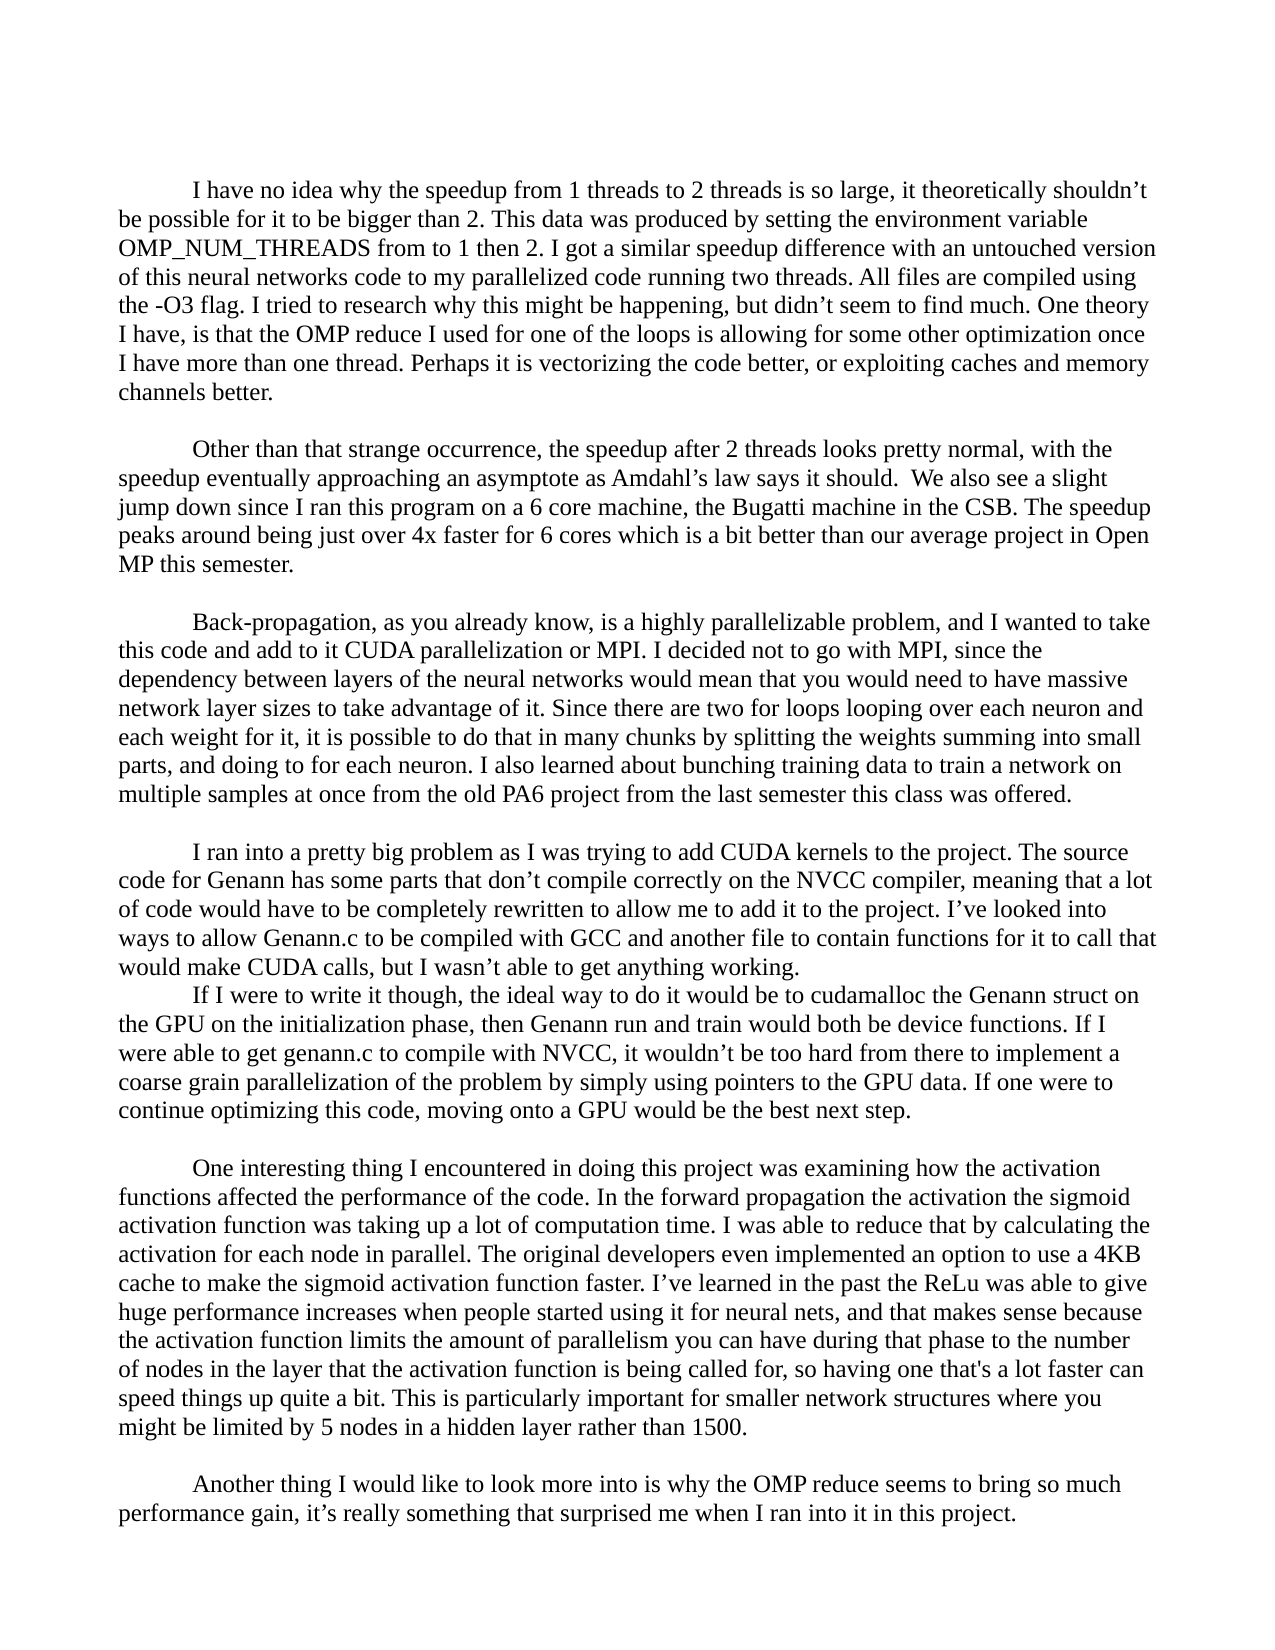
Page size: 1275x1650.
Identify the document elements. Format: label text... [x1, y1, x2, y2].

text Other than that strange occurrence, the speedup after 2 threads looks pretty normal, with the speedup eventually approaching an asymptote as Amdahl’s law says it should. We also see a slight jump down since I ran this program on a 6 core machine, the Bugatti machine in the CSB. The speedup peaks around being just over 4x faster for 6 cores which is a bit better than our average project in Open MP this semester. [118, 434, 1157, 578]
text Back-propagation, as you already know, is a highly parallelizable problem, and I wanted to take this code and add to it CUDA parallelization or MPI. I decided not to go with MPI, since the dependency between layers of the neural networks would mean that you would need to have massive network layer sizes to take advantage of it. Since there are two for loops looping over each neuron and each weight for it, it is possible to do that in many chunks by splitting the weights summing into small parts, and doing to for each neuron. I also learned about bunching training data to train a network on multiple samples at once from the old PA6 project from the last semester this class was offered. [118, 607, 1157, 808]
text One interesting thing I encountered in doing this project was examining how the activation functions affected the performance of the code. In the forward propagation the activation the sigmoid activation function was taking up a lot of computation time. I was able to reduce that by calculating the activation for each node in parallel. The original developers even implemented an option to use a 4KB cache to make the sigmoid activation function faster. I’ve learned in the past the ReLu was able to give huge performance increases when people started using it for neural nets, and that makes sense because the activation function limits the amount of parallelism you can have during that phase to the number of nodes in the layer that the activation function is being called for, so having one that's a lot faster can speed things up quite a bit. This is particularly important for smaller network structures where you might be limited by 5 nodes in a hidden layer rather than 1500. [118, 1153, 1157, 1441]
text I have no idea why the speedup from 1 threads to 2 threads is so large, it theoretically shouldn’t be possible for it to be bigger than 2. This data was produced by setting the environment variable OMP_NUM_THREADS from to 1 then 2. I got a similar speedup difference with an untouched version of this neural networks code to my parallelized code running two threads. All files are compiled using the -O3 flag. I tried to research why this might be happening, but didn’t seem to find much. One theory I have, is that the OMP reduce I used for one of the loops is allowing for some other optimization once I have more than one thread. Perhaps it is vectorizing the code better, or exploiting caches and memory channels better. [118, 176, 1157, 406]
text If I were to write it though, the ideal way to do it would be to cudamalloc the Genann struct on the GPU on the initialization phase, then Genann run and train would both be device functions. If I were able to get genann.c to compile with NVCC, it wouldn’t be too hard from there to implement a coarse grain parallelization of the problem by simply using pointers to the GPU data. If one were to continue optimizing this code, moving onto a GPU would be the best next step. [118, 981, 1157, 1124]
text Another thing I would like to look more into is why the OMP reduce seems to bring so much performance gain, it’s really something that surprised me when I ran into it in this project. [118, 1469, 1157, 1527]
text I ran into a pretty big problem as I was trying to add CUDA kernels to the project. The source code for Genann has some parts that don’t compile correctly on the NVCC compiler, meaning that a lot of code would have to be completely rewritten to allow me to add it to the project. I’ve looked into ways to allow Genann.c to be compiled with GCC and another file to contain functions for it to call that would make CUDA calls, but I wasn’t able to get anything working. [118, 837, 1157, 981]
